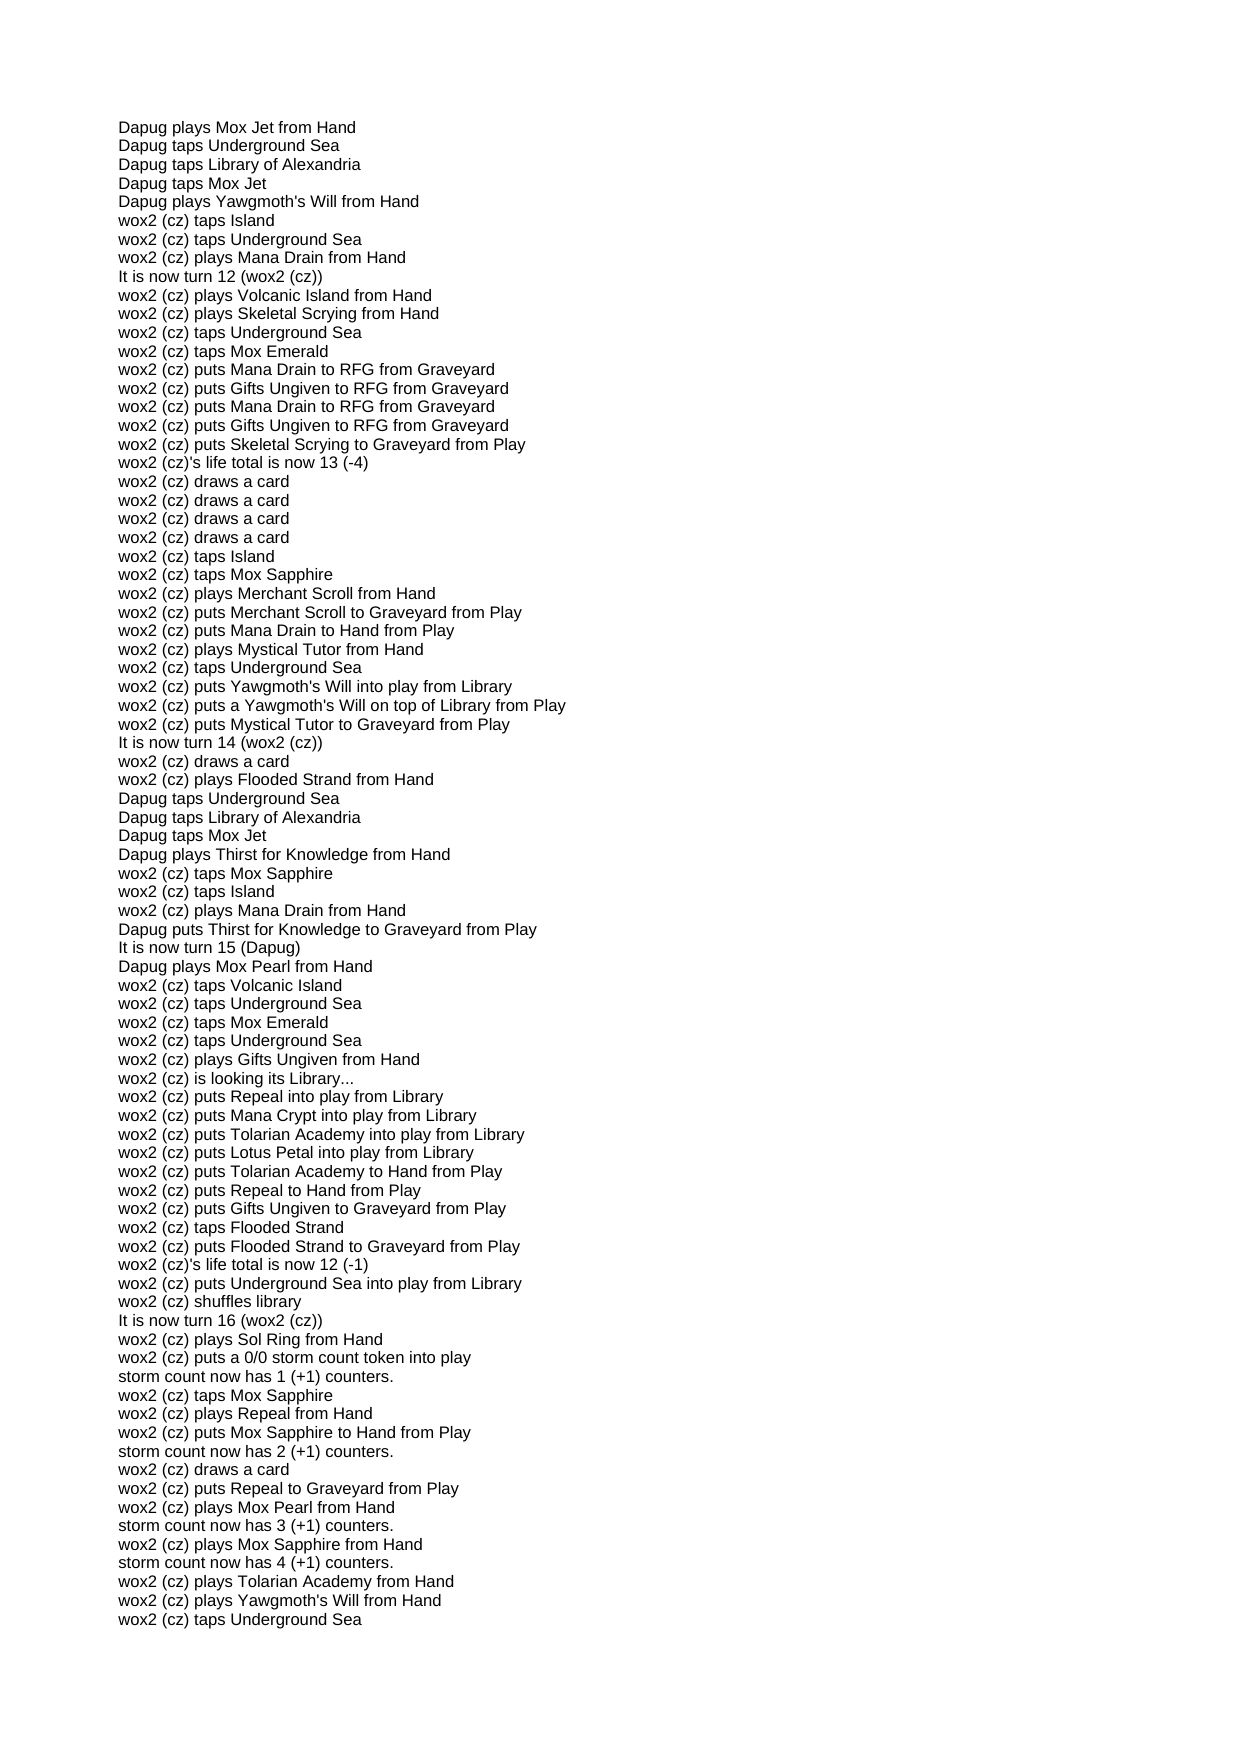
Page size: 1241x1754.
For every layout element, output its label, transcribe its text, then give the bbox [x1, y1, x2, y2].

text storm count now has 3 (+1) counters. [118, 1517, 1122, 1535]
text wox2 (cz) plays Sol Ring from Hand [118, 1330, 1122, 1349]
text wox2 (cz) puts a 0/0 storm count token into play [118, 1349, 1122, 1367]
text wox2 (cz) plays Mox Sapphire from Hand [118, 1535, 1122, 1554]
text wox2 (cz) plays Mana Drain from Hand [118, 901, 1122, 920]
text wox2 (cz) draws a card [118, 472, 1122, 491]
text wox2 (cz) taps Mox Sapphire [118, 864, 1122, 883]
text wox2 (cz) taps Mox Emerald [118, 342, 1122, 361]
text wox2 (cz) taps Volcanic Island [118, 976, 1122, 994]
text wox2 (cz) plays Mana Drain from Hand [118, 249, 1122, 267]
text wox2 (cz) puts Tolarian Academy into play from Library [118, 1125, 1122, 1144]
text wox2 (cz) puts Mystical Tutor to Graveyard from Play [118, 715, 1122, 733]
text wox2 (cz) puts Underground Sea into play from Library [118, 1274, 1122, 1293]
text wox2 (cz) taps Mox Sapphire [118, 566, 1122, 584]
text Dapug taps Library of Alexandria [118, 155, 1122, 174]
text wox2 (cz) plays Yawgmoth's Will from Hand [118, 1591, 1122, 1610]
text wox2 (cz) puts Lotus Petal into play from Library [118, 1144, 1122, 1162]
text wox2 (cz) draws a card [118, 752, 1122, 771]
text It is now turn 14 (wox2 (cz)) [118, 733, 1122, 752]
text Dapug taps Mox Jet [118, 827, 1122, 845]
text wox2 (cz) plays Gifts Ungiven from Hand [118, 1050, 1122, 1069]
text Dapug plays Mox Pearl from Hand [118, 957, 1122, 976]
text Dapug plays Yawgmoth's Will from Hand [118, 193, 1122, 211]
text wox2 (cz) taps Underground Sea [118, 230, 1122, 249]
text wox2 (cz) shuffles library [118, 1293, 1122, 1311]
text wox2 (cz) draws a card [118, 528, 1122, 547]
text wox2 (cz) puts Repeal to Graveyard from Play [118, 1479, 1122, 1498]
text It is now turn 15 (Dapug) [118, 938, 1122, 957]
text Dapug taps Underground Sea [118, 137, 1122, 155]
text wox2 (cz) puts Merchant Scroll to Graveyard from Play [118, 603, 1122, 622]
text wox2 (cz) puts Yawgmoth's Will into play from Library [118, 677, 1122, 696]
text wox2 (cz) plays Flooded Strand from Hand [118, 771, 1122, 789]
text wox2 (cz) taps Underground Sea [118, 323, 1122, 342]
text storm count now has 1 (+1) counters. [118, 1367, 1122, 1386]
text wox2 (cz) taps Underground Sea [118, 1610, 1122, 1628]
text wox2 (cz) taps Flooded Strand [118, 1218, 1122, 1237]
text wox2 (cz) puts Gifts Ungiven to RFG from Graveyard [118, 379, 1122, 398]
text wox2 (cz) puts Mox Sapphire to Hand from Play [118, 1423, 1122, 1442]
text wox2 (cz) puts Repeal into play from Library [118, 1088, 1122, 1106]
text It is now turn 12 (wox2 (cz)) [118, 267, 1122, 286]
text Dapug plays Mox Jet from Hand [118, 118, 1122, 137]
text wox2 (cz) taps Underground Sea [118, 659, 1122, 677]
text Dapug taps Underground Sea [118, 789, 1122, 808]
text wox2 (cz) plays Mox Pearl from Hand [118, 1498, 1122, 1517]
text wox2 (cz) plays Repeal from Hand [118, 1405, 1122, 1423]
text wox2 (cz) taps Island [118, 883, 1122, 901]
text wox2 (cz) puts Gifts Ungiven to RFG from Graveyard [118, 416, 1122, 435]
text wox2 (cz) puts Mana Drain to Hand from Play [118, 622, 1122, 640]
text wox2 (cz) taps Island [118, 547, 1122, 566]
text wox2 (cz) plays Merchant Scroll from Hand [118, 584, 1122, 603]
text wox2 (cz) plays Volcanic Island from Hand [118, 286, 1122, 304]
text wox2 (cz) plays Tolarian Academy from Hand [118, 1572, 1122, 1591]
text wox2 (cz) puts Skeletal Scrying to Graveyard from Play [118, 435, 1122, 454]
text wox2 (cz) taps Island [118, 211, 1122, 230]
text wox2 (cz) plays Skeletal Scrying from Hand [118, 304, 1122, 323]
text wox2 (cz) puts Flooded Strand to Graveyard from Play [118, 1237, 1122, 1256]
text wox2 (cz)'s life total is now 12 (-1) [118, 1256, 1122, 1274]
text wox2 (cz) puts a Yawgmoth's Will on top of Library from Play [118, 696, 1122, 715]
text wox2 (cz) draws a card [118, 510, 1122, 528]
text wox2 (cz) taps Mox Emerald [118, 1013, 1122, 1032]
text Dapug puts Thirst for Knowledge to Graveyard from Play [118, 920, 1122, 938]
text Dapug plays Thirst for Knowledge from Hand [118, 845, 1122, 864]
text wox2 (cz) plays Mystical Tutor from Hand [118, 640, 1122, 659]
text wox2 (cz) taps Mox Sapphire [118, 1386, 1122, 1405]
text storm count now has 4 (+1) counters. [118, 1554, 1122, 1572]
text wox2 (cz) taps Underground Sea [118, 1032, 1122, 1050]
text wox2 (cz) puts Tolarian Academy to Hand from Play [118, 1162, 1122, 1181]
text wox2 (cz) draws a card [118, 491, 1122, 510]
text wox2 (cz) draws a card [118, 1461, 1122, 1479]
text wox2 (cz) puts Mana Drain to RFG from Graveyard [118, 361, 1122, 379]
text It is now turn 16 (wox2 (cz)) [118, 1311, 1122, 1330]
text wox2 (cz) puts Mana Drain to RFG from Graveyard [118, 398, 1122, 416]
text wox2 (cz) puts Mana Crypt into play from Library [118, 1106, 1122, 1125]
text wox2 (cz) is looking its Library... [118, 1069, 1122, 1088]
text storm count now has 2 (+1) counters. [118, 1442, 1122, 1461]
text wox2 (cz) taps Underground Sea [118, 994, 1122, 1013]
text wox2 (cz) puts Gifts Ungiven to Graveyard from Play [118, 1199, 1122, 1218]
text wox2 (cz) puts Repeal to Hand from Play [118, 1181, 1122, 1199]
text Dapug taps Library of Alexandria [118, 808, 1122, 827]
text wox2 (cz)'s life total is now 13 (-4) [118, 454, 1122, 472]
text Dapug taps Mox Jet [118, 174, 1122, 193]
